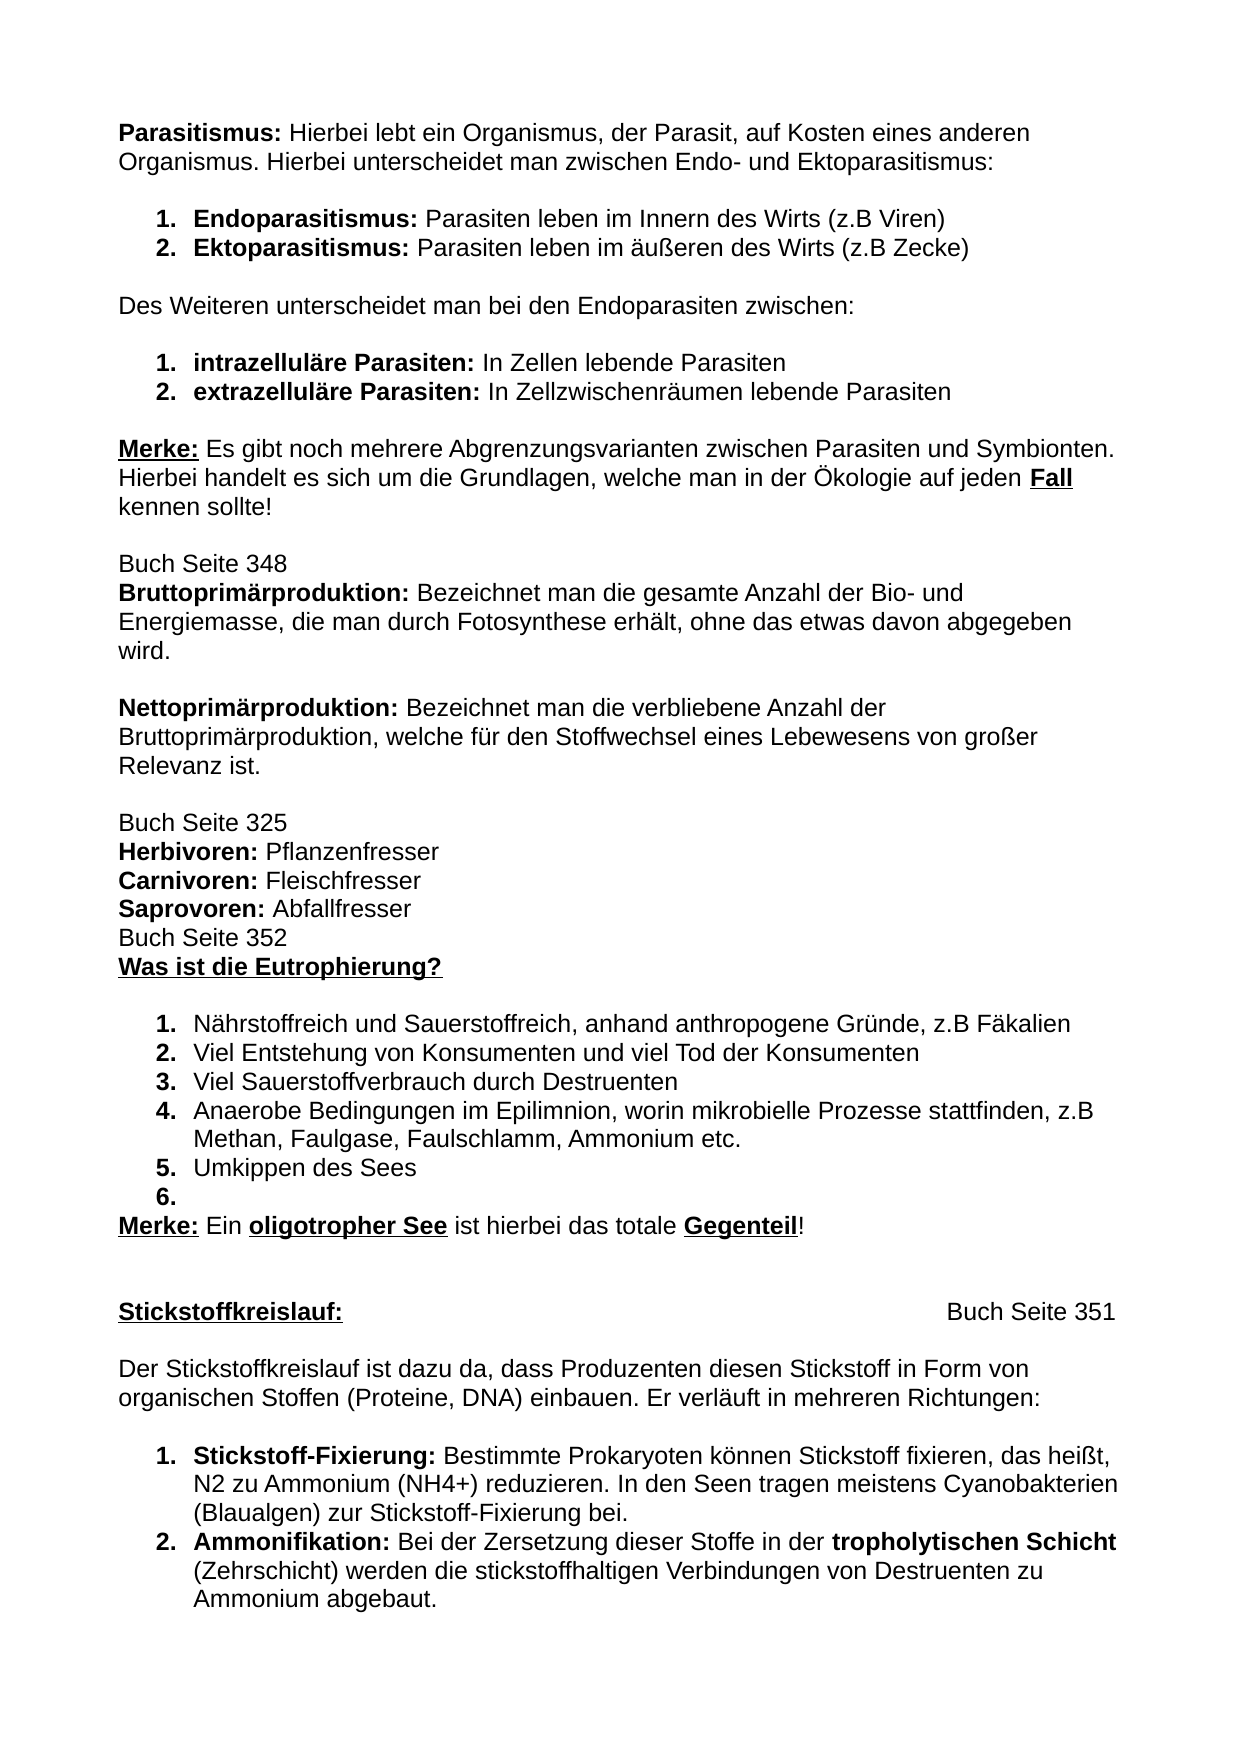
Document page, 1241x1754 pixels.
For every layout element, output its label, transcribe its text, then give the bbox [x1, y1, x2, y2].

text Carnivoren: Fleischfresser [118, 866, 1122, 894]
text Was ist die Eutrophierung? [118, 952, 1122, 981]
text Bruttoprimärproduktion: Bezeichnet man die gesamte Anzahl der Bio- und Energiemasse, die man durch Fotosynthese erhält, ohne das etwas davon abgegeben wird. [118, 578, 1122, 664]
text Saprovoren: Abfallfresser [118, 894, 1122, 923]
text Herbivoren: Pflanzenfresser [118, 837, 1122, 866]
list Anaerobe Bedingungen im Epilimnion, worin mikrobielle Prozesse stattfinden, z.B Methan, Faulgase, Faulschlamm, Ammonium etc. [156, 1096, 1122, 1153]
text Nettoprimärproduktion: Bezeichnet man die verbliebene Anzahl der Bruttoprimärproduktion, welche für den Stoffwechsel eines Lebewesens von großer Relevanz ist. [118, 693, 1122, 779]
list Ektoparasitismus: Parasiten leben im äußeren des Wirts (z.B Zecke) [156, 233, 1122, 262]
list Stickstoff-Fixierung: Bestimmte Prokaryoten können Stickstoff fixieren, das heißt, N2 zu Ammonium (NH4+) reduzieren. In den Seen tragen meistens Cyanobakterien (Blaualgen) zur Stickstoff-Fixierung bei. [156, 1441, 1122, 1527]
list Umkippen des Sees [156, 1153, 1122, 1182]
text Buch Seite 352 [118, 923, 1122, 952]
list Endoparasitismus: Parasiten leben im Innern des Wirts (z.B Viren) [156, 204, 1122, 233]
list Viel Entstehung von Konsumenten und viel Tod der Konsumenten [156, 1038, 1122, 1067]
text Merke: Es gibt noch mehrere Abgrenzungsvarianten zwischen Parasiten und Symbionten. Hierbei handelt es sich um die Grundlagen, welche man in der Ökologie auf jeden Fall kennen sollte! [118, 434, 1122, 521]
text Des Weiteren unterscheidet man bei den Endoparasiten zwischen: [118, 291, 1122, 319]
list Nährstoffreich und Sauerstoffreich, anhand anthropogene Gründe, z.B Fäkalien [156, 1009, 1122, 1038]
text Buch Seite 348 [118, 549, 1122, 578]
text Merke: Ein oligotropher See ist hierbei das totale Gegenteil! [118, 1211, 1122, 1239]
list extrazelluläre Parasiten: In Zellzwischenräumen lebende Parasiten [156, 377, 1122, 406]
text Der Stickstoffkreislauf ist dazu da, dass Produzenten diesen Stickstoff in Form von organischen Stoffen (Proteine, DNA) einbauen. Er verläuft in mehreren Richtungen: [118, 1354, 1122, 1412]
list intrazelluläre Parasiten: In Zellen lebende Parasiten [156, 348, 1122, 377]
list Viel Sauerstoffverbrauch durch Destruenten [156, 1067, 1122, 1096]
text Stickstoffkreislauf: Buch Seite 351 [118, 1297, 1122, 1326]
list Ammonifikation: Bei der Zersetzung dieser Stoffe in der tropholytischen Schicht (Zehrschicht) werden die stickstoffhaltigen Verbindungen von Destruenten zu Ammonium abgebaut. [156, 1527, 1122, 1613]
text Parasitismus: Hierbei lebt ein Organismus, der Parasit, auf Kosten eines anderen Organismus. Hierbei unterscheidet man zwischen Endo- und Ektoparasitismus: [118, 118, 1122, 176]
text Buch Seite 325 [118, 808, 1122, 837]
